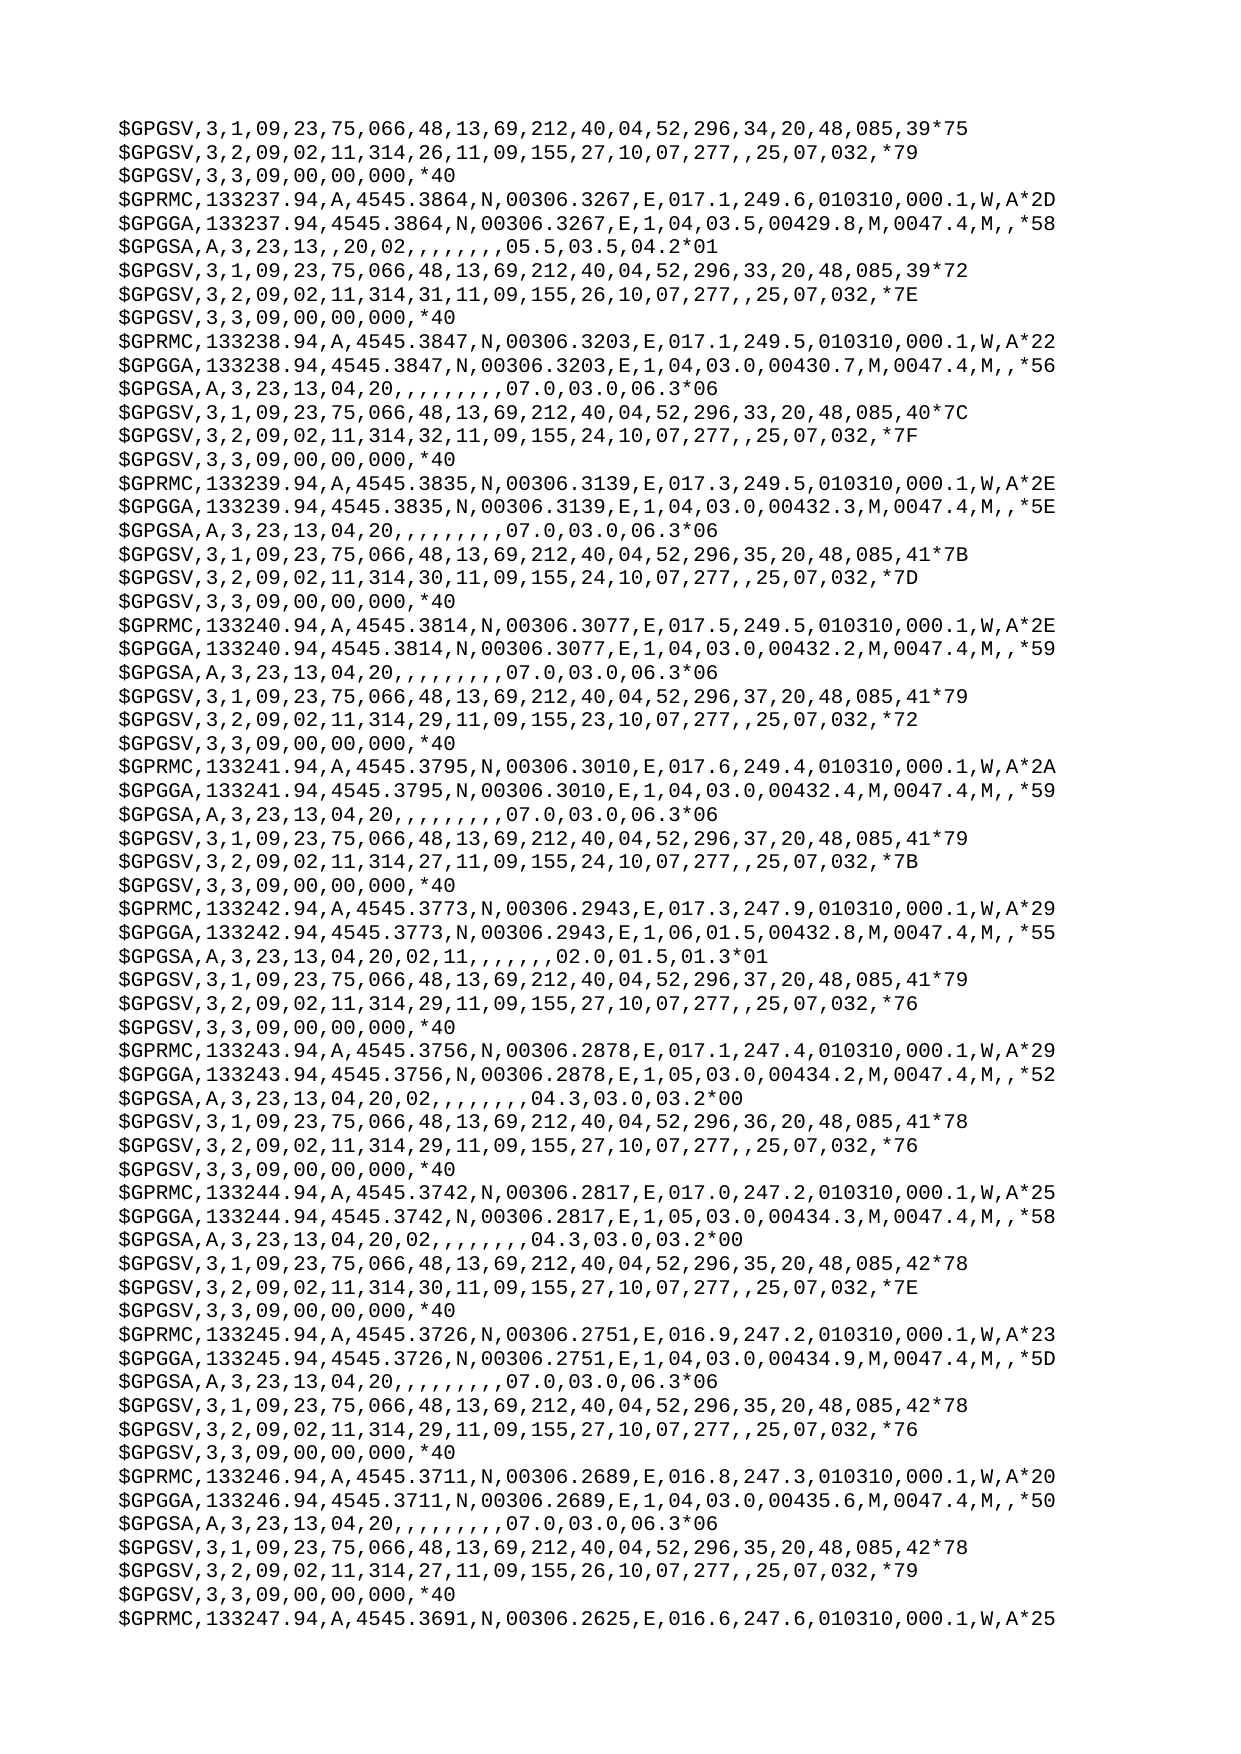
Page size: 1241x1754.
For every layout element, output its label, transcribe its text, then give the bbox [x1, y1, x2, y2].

text $GPGSV,3,1,09,23,75,066,48,13,69,212,40,04,52,296,37,20,48,085,41*79 [118, 969, 1122, 993]
text $GPGSV,3,1,09,23,75,066,48,13,69,212,40,04,52,296,33,20,48,085,39*72 [118, 260, 1122, 284]
text $GPRMC,133237.94,A,4545.3864,N,00306.3267,E,017.1,249.6,010310,000.1,W,A*2D [118, 189, 1122, 213]
text $GPGSV,3,2,09,02,11,314,30,11,09,155,27,10,07,277,,25,07,032,*7E [118, 1277, 1122, 1300]
text $GPGSV,3,2,09,02,11,314,27,11,09,155,26,10,07,277,,25,07,032,*79 [118, 1561, 1122, 1584]
text $GPGSV,3,2,09,02,11,314,32,11,09,155,24,10,07,277,,25,07,032,*7F [118, 426, 1122, 449]
text $GPGSV,3,1,09,23,75,066,48,13,69,212,40,04,52,296,35,20,48,085,42*78 [118, 1253, 1122, 1277]
text $GPRMC,133240.94,A,4545.3814,N,00306.3077,E,017.5,249.5,010310,000.1,W,A*2E [118, 615, 1122, 638]
text $GPGGA,133244.94,4545.3742,N,00306.2817,E,1,05,03.0,00434.3,M,0047.4,M,,*58 [118, 1206, 1122, 1229]
text $GPGSA,A,3,23,13,04,20,,,,,,,,,07.0,03.0,06.3*06 [118, 1513, 1122, 1537]
text $GPRMC,133239.94,A,4545.3835,N,00306.3139,E,017.3,249.5,010310,000.1,W,A*2E [118, 473, 1122, 496]
text $GPGSV,3,2,09,02,11,314,31,11,09,155,26,10,07,277,,25,07,032,*7E [118, 284, 1122, 307]
text $GPGSA,A,3,23,13,,20,02,,,,,,,,05.5,03.5,04.2*01 [118, 236, 1122, 260]
text $GPGSV,3,1,09,23,75,066,48,13,69,212,40,04,52,296,35,20,48,085,41*7B [118, 544, 1122, 567]
text $GPGSV,3,1,09,23,75,066,48,13,69,212,40,04,52,296,37,20,48,085,41*79 [118, 827, 1122, 851]
text $GPGSV,3,2,09,02,11,314,30,11,09,155,24,10,07,277,,25,07,032,*7D [118, 567, 1122, 591]
text $GPGSV,3,2,09,02,11,314,27,11,09,155,24,10,07,277,,25,07,032,*7B [118, 851, 1122, 875]
text $GPGSV,3,1,09,23,75,066,48,13,69,212,40,04,52,296,34,20,48,085,39*75 [118, 118, 1122, 142]
text $GPGSV,3,3,09,00,00,000,*40 [118, 449, 1122, 473]
text $GPGSV,3,1,09,23,75,066,48,13,69,212,40,04,52,296,36,20,48,085,41*78 [118, 1111, 1122, 1135]
text $GPGSA,A,3,23,13,04,20,02,,,,,,,,04.3,03.0,03.2*00 [118, 1229, 1122, 1253]
text $GPGSV,3,3,09,00,00,000,*40 [118, 165, 1122, 189]
text $GPGSV,3,3,09,00,00,000,*40 [118, 1300, 1122, 1324]
text $GPGSV,3,3,09,00,00,000,*40 [118, 307, 1122, 331]
text $GPGSA,A,3,23,13,04,20,,,,,,,,,07.0,03.0,06.3*06 [118, 520, 1122, 544]
text $GPGSV,3,2,09,02,11,314,29,11,09,155,27,10,07,277,,25,07,032,*76 [118, 993, 1122, 1017]
text $GPGSV,3,3,09,00,00,000,*40 [118, 875, 1122, 898]
text $GPGSV,3,2,09,02,11,314,29,11,09,155,23,10,07,277,,25,07,032,*72 [118, 709, 1122, 733]
text $GPRMC,133242.94,A,4545.3773,N,00306.2943,E,017.3,247.9,010310,000.1,W,A*29 [118, 898, 1122, 922]
text $GPRMC,133238.94,A,4545.3847,N,00306.3203,E,017.1,249.5,010310,000.1,W,A*22 [118, 331, 1122, 354]
text $GPGGA,133239.94,4545.3835,N,00306.3139,E,1,04,03.0,00432.3,M,0047.4,M,,*5E [118, 496, 1122, 520]
text $GPGGA,133243.94,4545.3756,N,00306.2878,E,1,05,03.0,00434.2,M,0047.4,M,,*52 [118, 1064, 1122, 1088]
text $GPGSV,3,2,09,02,11,314,29,11,09,155,27,10,07,277,,25,07,032,*76 [118, 1419, 1122, 1442]
text $GPGSA,A,3,23,13,04,20,,,,,,,,,07.0,03.0,06.3*06 [118, 1371, 1122, 1395]
text $GPRMC,133243.94,A,4545.3756,N,00306.2878,E,017.1,247.4,010310,000.1,W,A*29 [118, 1040, 1122, 1064]
text $GPGSV,3,1,09,23,75,066,48,13,69,212,40,04,52,296,35,20,48,085,42*78 [118, 1537, 1122, 1561]
text $GPRMC,133241.94,A,4545.3795,N,00306.3010,E,017.6,249.4,010310,000.1,W,A*2A [118, 757, 1122, 780]
text $GPGSV,3,1,09,23,75,066,48,13,69,212,40,04,52,296,33,20,48,085,40*7C [118, 402, 1122, 426]
text $GPGSV,3,3,09,00,00,000,*40 [118, 733, 1122, 757]
text $GPGSV,3,3,09,00,00,000,*40 [118, 1442, 1122, 1466]
text $GPGGA,133242.94,4545.3773,N,00306.2943,E,1,06,01.5,00432.8,M,0047.4,M,,*55 [118, 922, 1122, 946]
text $GPGSA,A,3,23,13,04,20,02,11,,,,,,,02.0,01.5,01.3*01 [118, 946, 1122, 969]
text $GPGSV,3,3,09,00,00,000,*40 [118, 1158, 1122, 1182]
text $GPRMC,133246.94,A,4545.3711,N,00306.2689,E,016.8,247.3,010310,000.1,W,A*20 [118, 1466, 1122, 1489]
text $GPGSV,3,3,09,00,00,000,*40 [118, 591, 1122, 615]
text $GPGSV,3,3,09,00,00,000,*40 [118, 1584, 1122, 1608]
text $GPRMC,133245.94,A,4545.3726,N,00306.2751,E,016.9,247.2,010310,000.1,W,A*23 [118, 1324, 1122, 1348]
text $GPGSV,3,3,09,00,00,000,*40 [118, 1017, 1122, 1040]
text $GPGSA,A,3,23,13,04,20,,,,,,,,,07.0,03.0,06.3*06 [118, 378, 1122, 402]
text $GPRMC,133247.94,A,4545.3691,N,00306.2625,E,016.6,247.6,010310,000.1,W,A*25 [118, 1608, 1122, 1631]
text $GPGSV,3,2,09,02,11,314,26,11,09,155,27,10,07,277,,25,07,032,*79 [118, 142, 1122, 165]
text $GPGSV,3,1,09,23,75,066,48,13,69,212,40,04,52,296,35,20,48,085,42*78 [118, 1395, 1122, 1419]
text $GPGGA,133246.94,4545.3711,N,00306.2689,E,1,04,03.0,00435.6,M,0047.4,M,,*50 [118, 1489, 1122, 1513]
text $GPGSA,A,3,23,13,04,20,02,,,,,,,,04.3,03.0,03.2*00 [118, 1088, 1122, 1111]
text $GPRMC,133244.94,A,4545.3742,N,00306.2817,E,017.0,247.2,010310,000.1,W,A*25 [118, 1182, 1122, 1206]
text $GPGSV,3,1,09,23,75,066,48,13,69,212,40,04,52,296,37,20,48,085,41*79 [118, 686, 1122, 709]
text $GPGSA,A,3,23,13,04,20,,,,,,,,,07.0,03.0,06.3*06 [118, 662, 1122, 686]
text $GPGGA,133241.94,4545.3795,N,00306.3010,E,1,04,03.0,00432.4,M,0047.4,M,,*59 [118, 780, 1122, 804]
text $GPGGA,133238.94,4545.3847,N,00306.3203,E,1,04,03.0,00430.7,M,0047.4,M,,*56 [118, 354, 1122, 378]
text $GPGGA,133245.94,4545.3726,N,00306.2751,E,1,04,03.0,00434.9,M,0047.4,M,,*5D [118, 1348, 1122, 1371]
text $GPGSV,3,2,09,02,11,314,29,11,09,155,27,10,07,277,,25,07,032,*76 [118, 1135, 1122, 1158]
text $GPGSA,A,3,23,13,04,20,,,,,,,,,07.0,03.0,06.3*06 [118, 804, 1122, 827]
text $GPGGA,133240.94,4545.3814,N,00306.3077,E,1,04,03.0,00432.2,M,0047.4,M,,*59 [118, 638, 1122, 662]
text $GPGGA,133237.94,4545.3864,N,00306.3267,E,1,04,03.5,00429.8,M,0047.4,M,,*58 [118, 213, 1122, 236]
